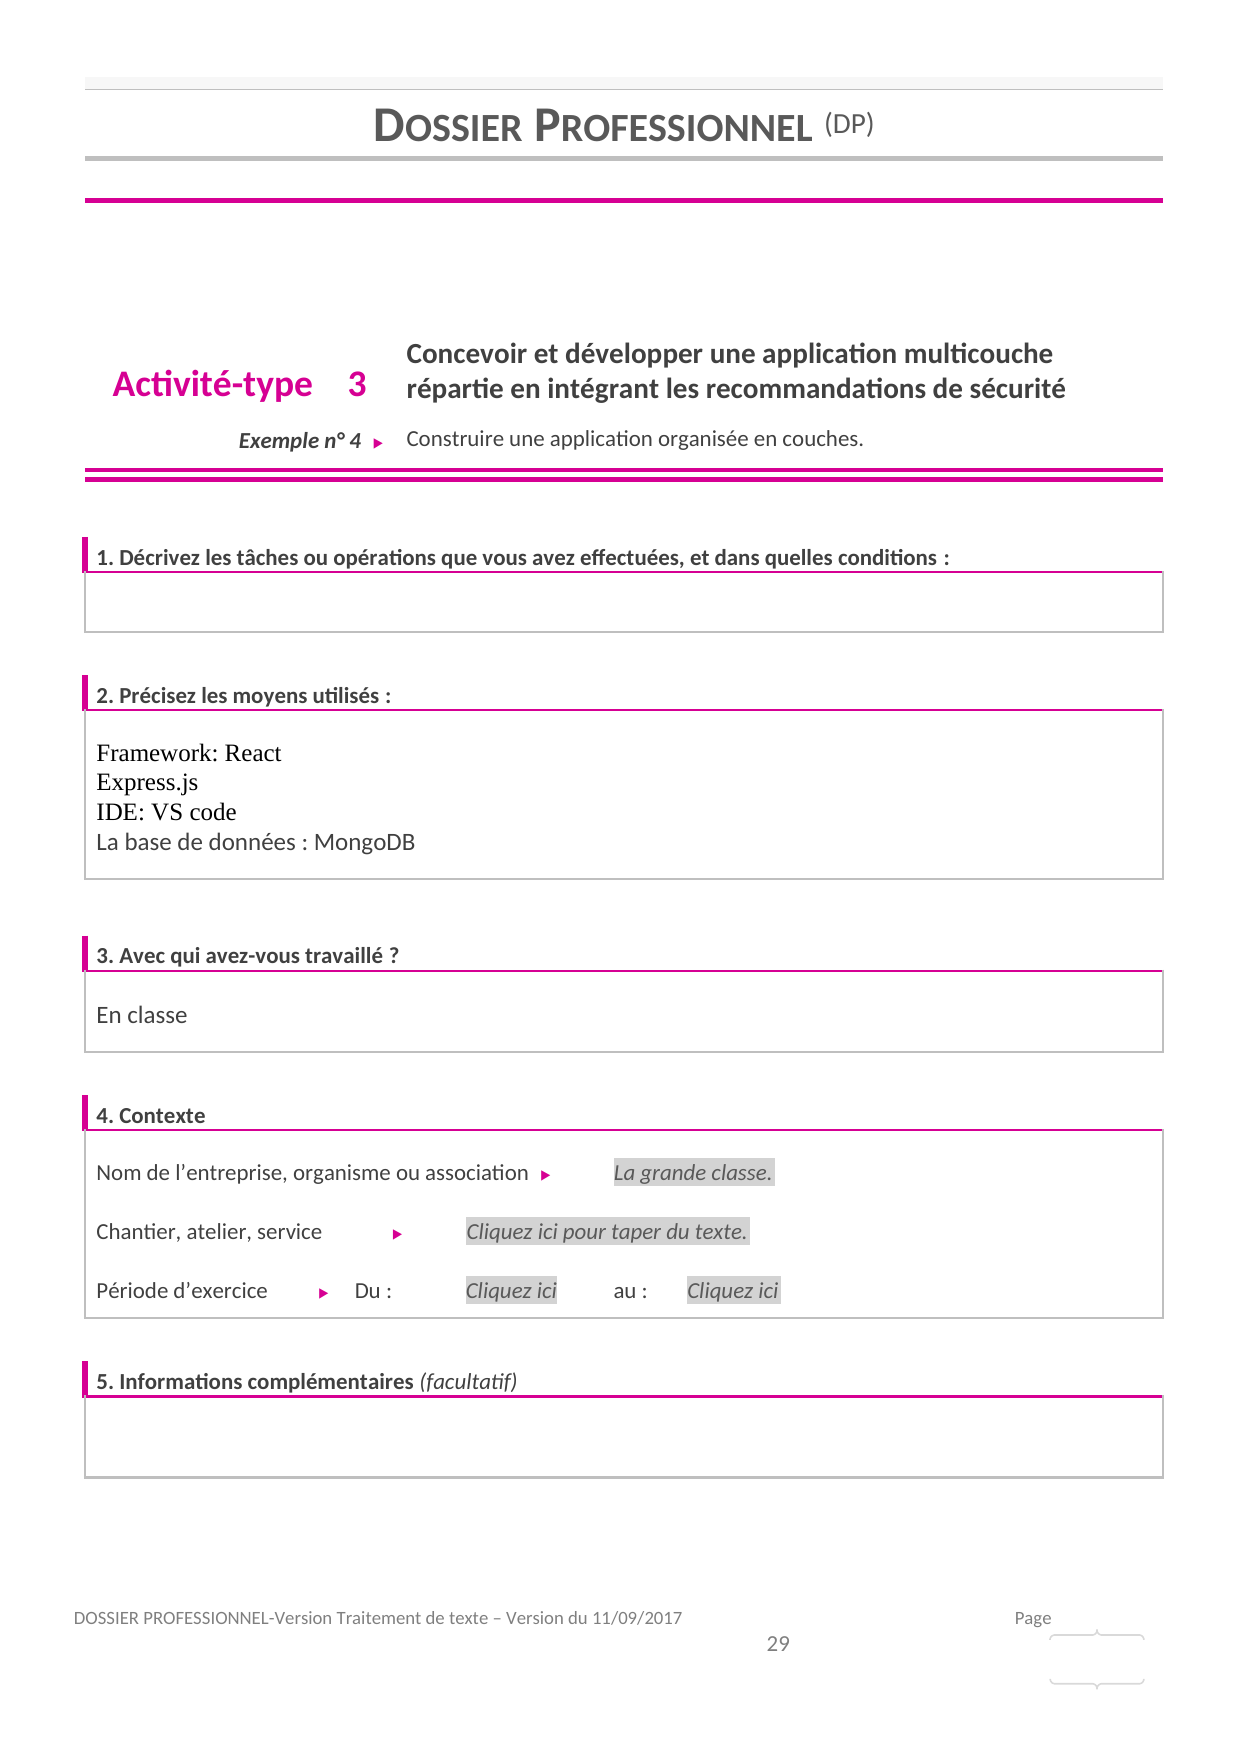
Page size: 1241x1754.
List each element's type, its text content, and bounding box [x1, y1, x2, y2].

table_cell Cliquez ici pour taper du texte. [455, 1199, 1162, 1258]
table_cell [86, 1398, 1162, 1419]
table_header Concevoir et développer une application multicouche répartie en intégrant les recommandations de sécurité [395, 329, 1163, 406]
table_header 3 [336, 329, 395, 406]
table_cell En classe [86, 993, 1162, 1029]
table_header Activité-type [85, 329, 336, 406]
table_cell [1104, 1053, 1163, 1074]
table_cell Exemple n° 4  [85, 406, 395, 468]
table_cell [86, 1131, 589, 1152]
table_cell [1104, 1361, 1163, 1395]
table_cell [86, 609, 1162, 631]
table_cell Chantier, atelier, service  [86, 1199, 455, 1258]
table_cell Construire une application organisée en couches. [395, 406, 1163, 468]
table_cell [85, 633, 1104, 654]
table_cell [86, 1455, 1162, 1476]
table_cell 5. Informations complémentaires (facultatif) [88, 1361, 1104, 1395]
table_cell [86, 1419, 1162, 1455]
table_cell Période d’exercice Du : Cliquez ici au : Cliquez ici [86, 1258, 1162, 1317]
table_cell La grande classe. [589, 1153, 1162, 1199]
table_cell [86, 1029, 1162, 1051]
table_cell [85, 482, 1163, 516]
table_cell [85, 1319, 1104, 1340]
table_cell [86, 857, 1162, 878]
table_cell [86, 972, 1162, 993]
table_cell [1104, 1340, 1163, 1361]
table_cell 4. Contexte [88, 1095, 1163, 1129]
table_cell [85, 472, 1163, 477]
table_cell [1104, 633, 1163, 654]
table_cell [85, 1074, 1163, 1095]
table_cell 3. Avec qui avez-vous travaillé ? [88, 936, 1163, 969]
table_cell Framework: React Express.js IDE: VS code La base de données : MongoDB [86, 733, 1162, 857]
table_cell [1104, 1319, 1163, 1340]
table_cell Nom de l’entreprise, organisme ou association  [86, 1153, 589, 1199]
table_cell 1. Décrivez les tâches ou opérations que vous avez effectuées, et dans quelles conditions : [88, 537, 1163, 571]
table_cell [85, 1053, 1104, 1074]
table_cell [85, 654, 1163, 675]
table_cell [86, 711, 1162, 732]
table_cell 2. Précisez les moyens utilisés : [88, 675, 1163, 709]
table_cell [85, 1340, 1104, 1361]
table_cell [85, 902, 1163, 936]
table_cell [85, 516, 1163, 537]
table_cell [86, 573, 1162, 609]
table_cell [589, 1131, 1162, 1152]
table_cell [85, 880, 1163, 902]
